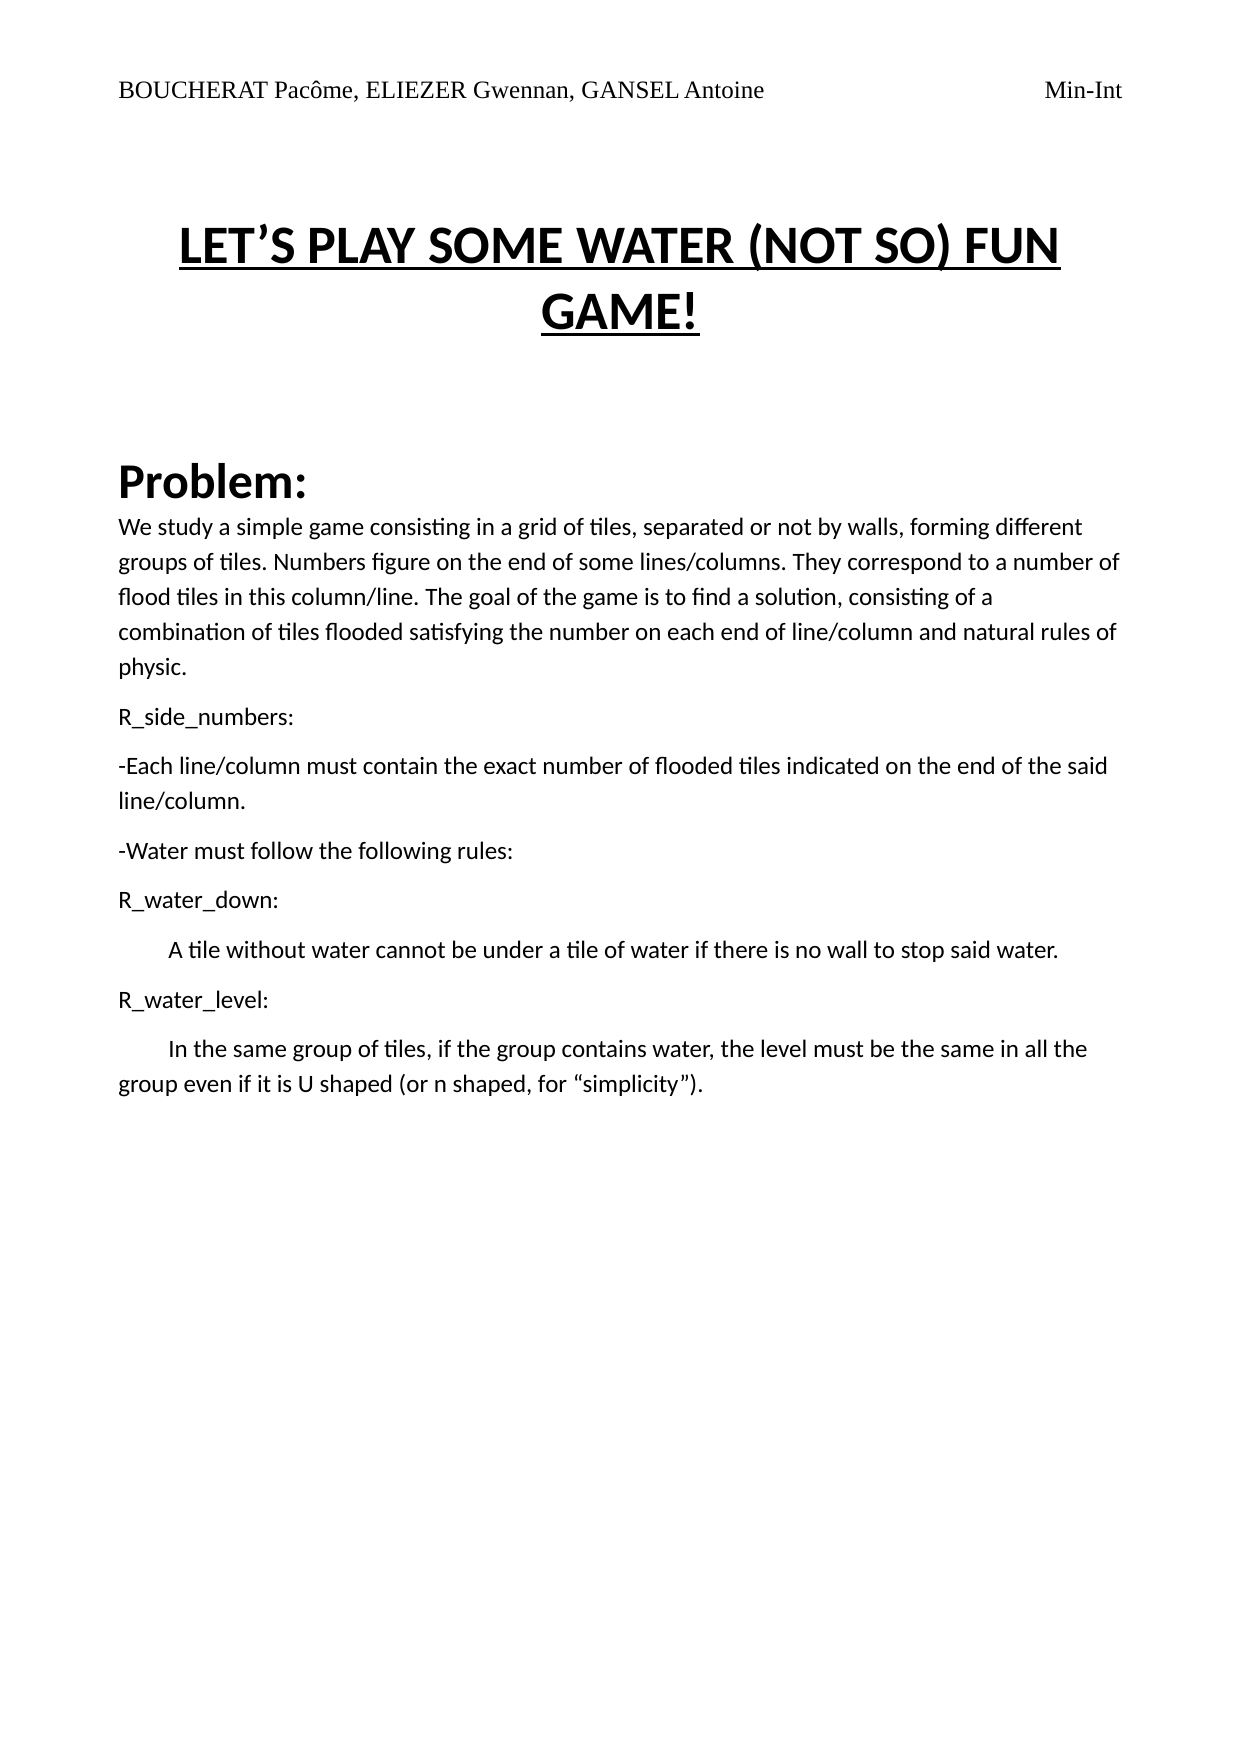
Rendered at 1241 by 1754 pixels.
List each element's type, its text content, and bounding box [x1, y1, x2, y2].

subtitle Problem: [118, 450, 1122, 511]
text R_water_level: [118, 984, 1122, 1014]
text We study a simple game consisting in a grid of tiles, separated or not by walls, forming different groups of tiles. Numbers figure on the end of some lines/columns. They correspond to a number of flood tiles in this column/line. The goal of the game is to find a solution, consisting of a combination of tiles flooded satisfying the number on each end of line/column and natural rules of physic. [118, 511, 1122, 682]
text -Water must follow the following rules: [118, 835, 1122, 866]
text R_side_numbers: [118, 701, 1122, 731]
text In the same group of tiles, if the group contains water, the level must be the same in all the group even if it is U shaped (or n shaped, for “simplicity”). [118, 1033, 1122, 1099]
text -Each line/column must contain the exact number of flooded tiles indicated on the end of the said line/column. [118, 750, 1122, 816]
text A tile without water cannot be under a tile of water if there is no wall to stop said water. [118, 934, 1122, 965]
subtitle LET’S PLAY SOME WATER (NOT SO) FUN GAME! [118, 211, 1122, 343]
text R_water_down: [118, 884, 1122, 915]
